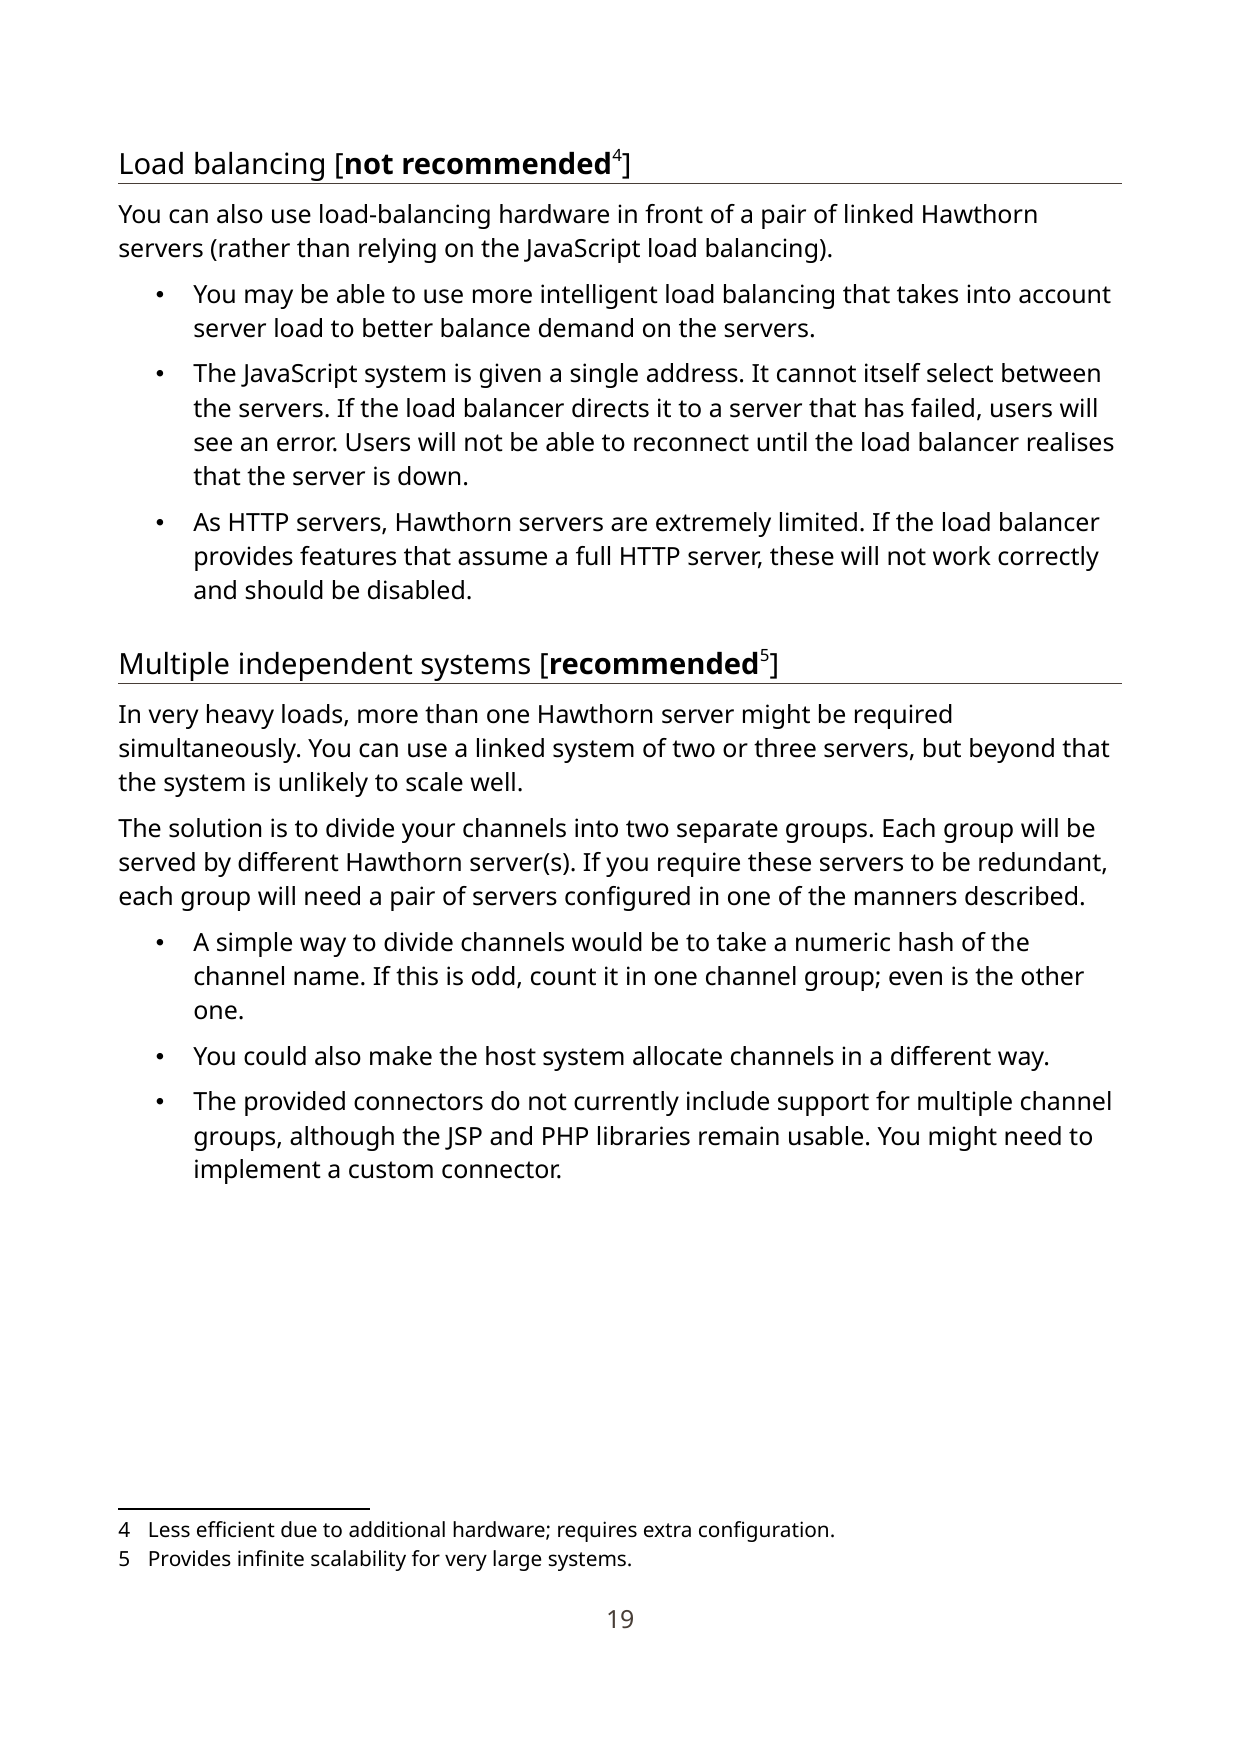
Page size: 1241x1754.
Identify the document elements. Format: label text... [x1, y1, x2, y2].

text The solution is to divide your channels into two separate groups. Each group will be served by different Hawthorn server(s). If you require these servers to be redundant, each group will need a pair of servers configured in one of the manners described. [118, 810, 1122, 912]
list As HTTP servers, Hawthorn servers are extremely limited. If the load balancer provides features that assume a full HTTP server, these will not work correctly and should be disabled. [156, 504, 1122, 606]
subtitle Load balancing [not recommended] [118, 143, 1122, 183]
list The provided connectors do not currently include support for multiple channel groups, although the JSP and PHP libraries remain usable. You might need to implement a custom connector. [156, 1084, 1122, 1186]
list You could also make the host system allocate channels in a different way. [156, 1038, 1122, 1072]
text You can also use load-balancing hardware in front of a pair of linked Hawthorn servers (rather than relying on the JavaScript load balancing). [118, 196, 1122, 264]
list A simple way to divide channels would be to take a numeric hash of the channel name. If this is odd, count it in one channel group; even is the other one. [156, 924, 1122, 1026]
subtitle Multiple independent systems [recommended] [118, 643, 1122, 683]
list The JavaScript system is given a single address. It cannot itself select between the servers. If the load balancer directs it to a server that has failed, users will see an error. Users will not be able to reconnect until the load balancer realises that the server is down. [156, 356, 1122, 492]
text Less efficient due to additional hardware; requires extra configuration. [118, 1515, 1122, 1544]
list You may be able to use more intelligent load balancing that takes into account server load to better balance demand on the servers. [156, 276, 1122, 344]
text Provides infinite scalability for very large systems. [118, 1544, 1122, 1572]
text In very heavy loads, more than one Hawthorn server might be required simultaneously. You can use a linked system of two or three servers, but beyond that the system is unlikely to scale well. [118, 696, 1122, 798]
